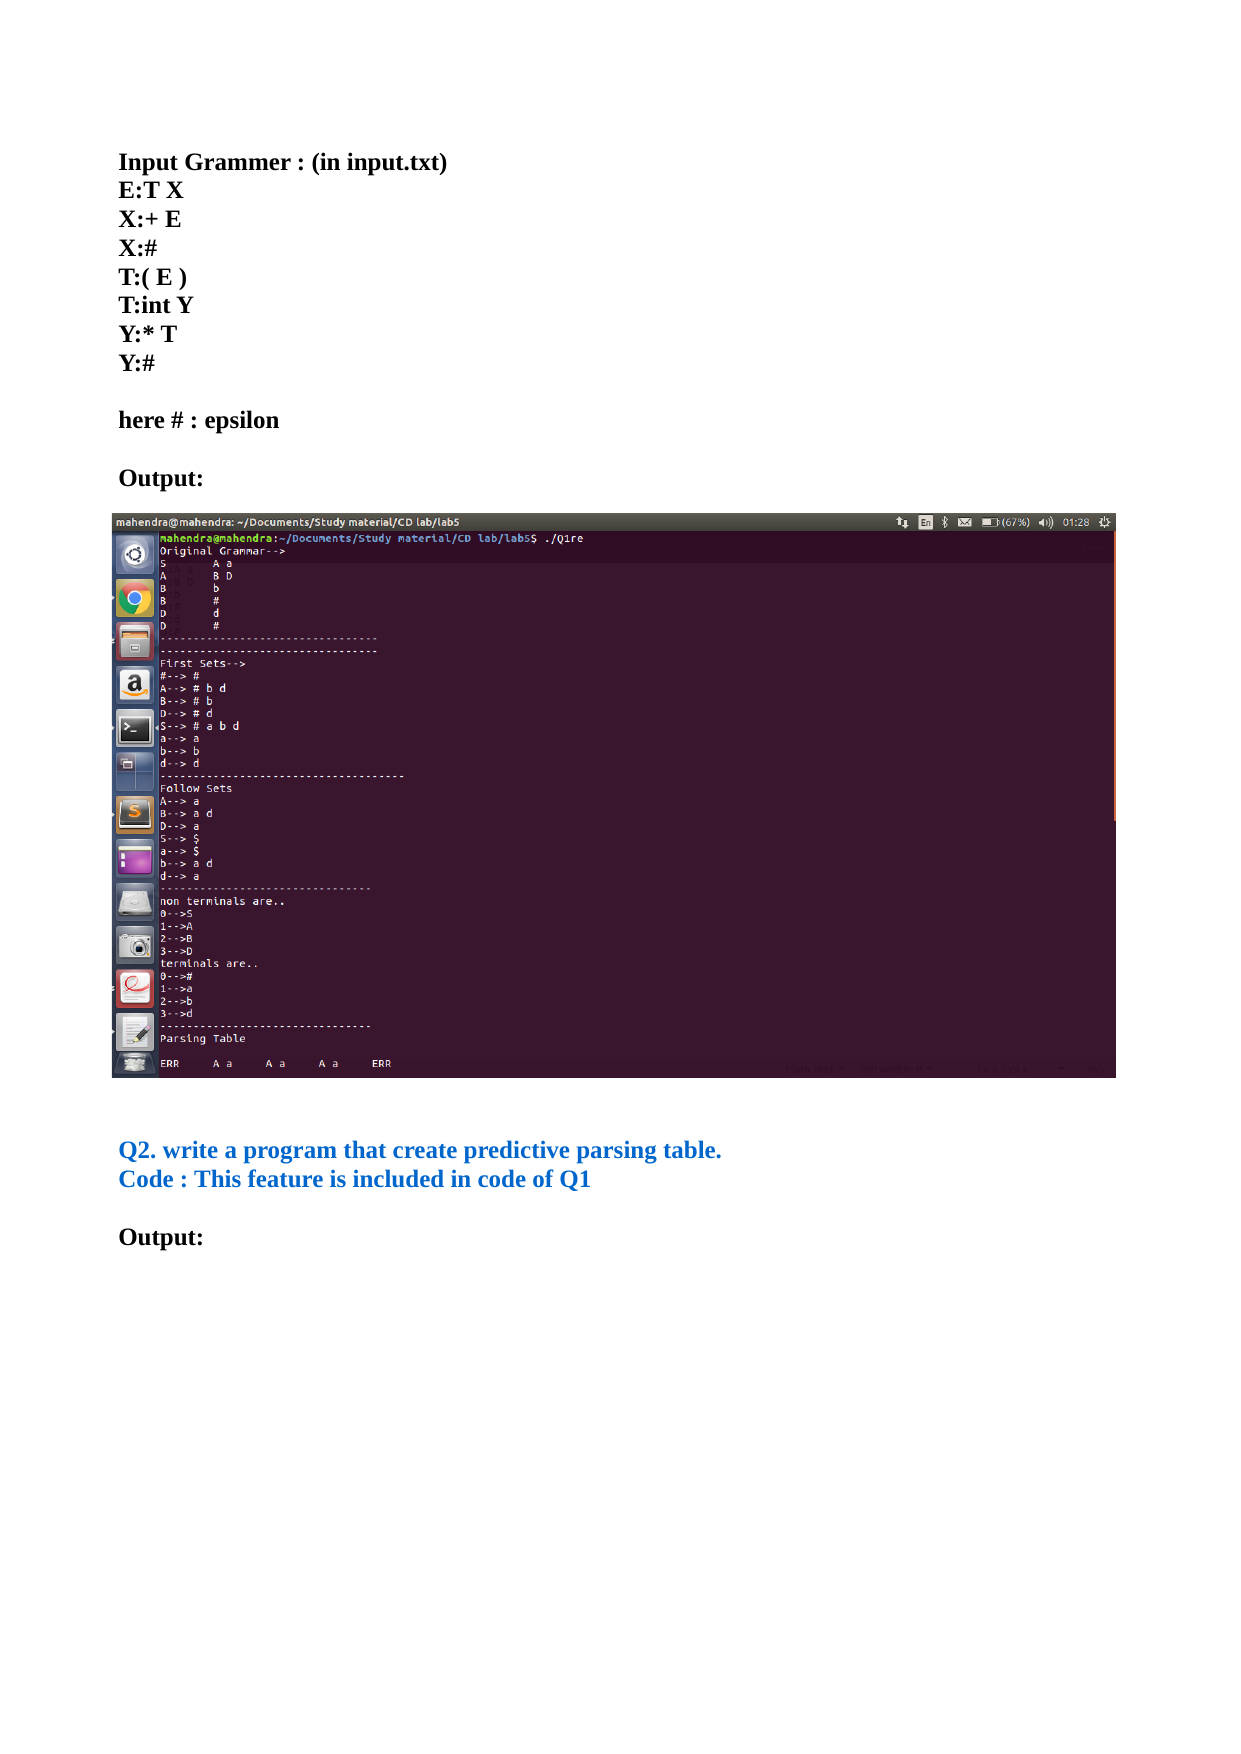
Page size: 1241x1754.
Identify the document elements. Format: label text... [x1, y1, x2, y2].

text Output: [118, 1222, 1122, 1251]
text Y:# [118, 348, 1122, 377]
text Q2. write a program that create predictive parsing table. [118, 1136, 1122, 1164]
text T:int Y [118, 291, 1122, 319]
text Y:* T [118, 319, 1122, 348]
text X:# [118, 233, 1122, 262]
text Output: [118, 463, 1122, 492]
picture [111, 513, 1116, 1078]
text Code : This feature is included in code of Q1 [118, 1164, 1122, 1193]
text T:( E ) [118, 262, 1122, 291]
text Input Grammer : (in input.txt) [118, 147, 1122, 176]
text X:+ E [118, 204, 1122, 233]
text here # : epsilon [118, 406, 1122, 434]
text E:T X [118, 176, 1122, 204]
